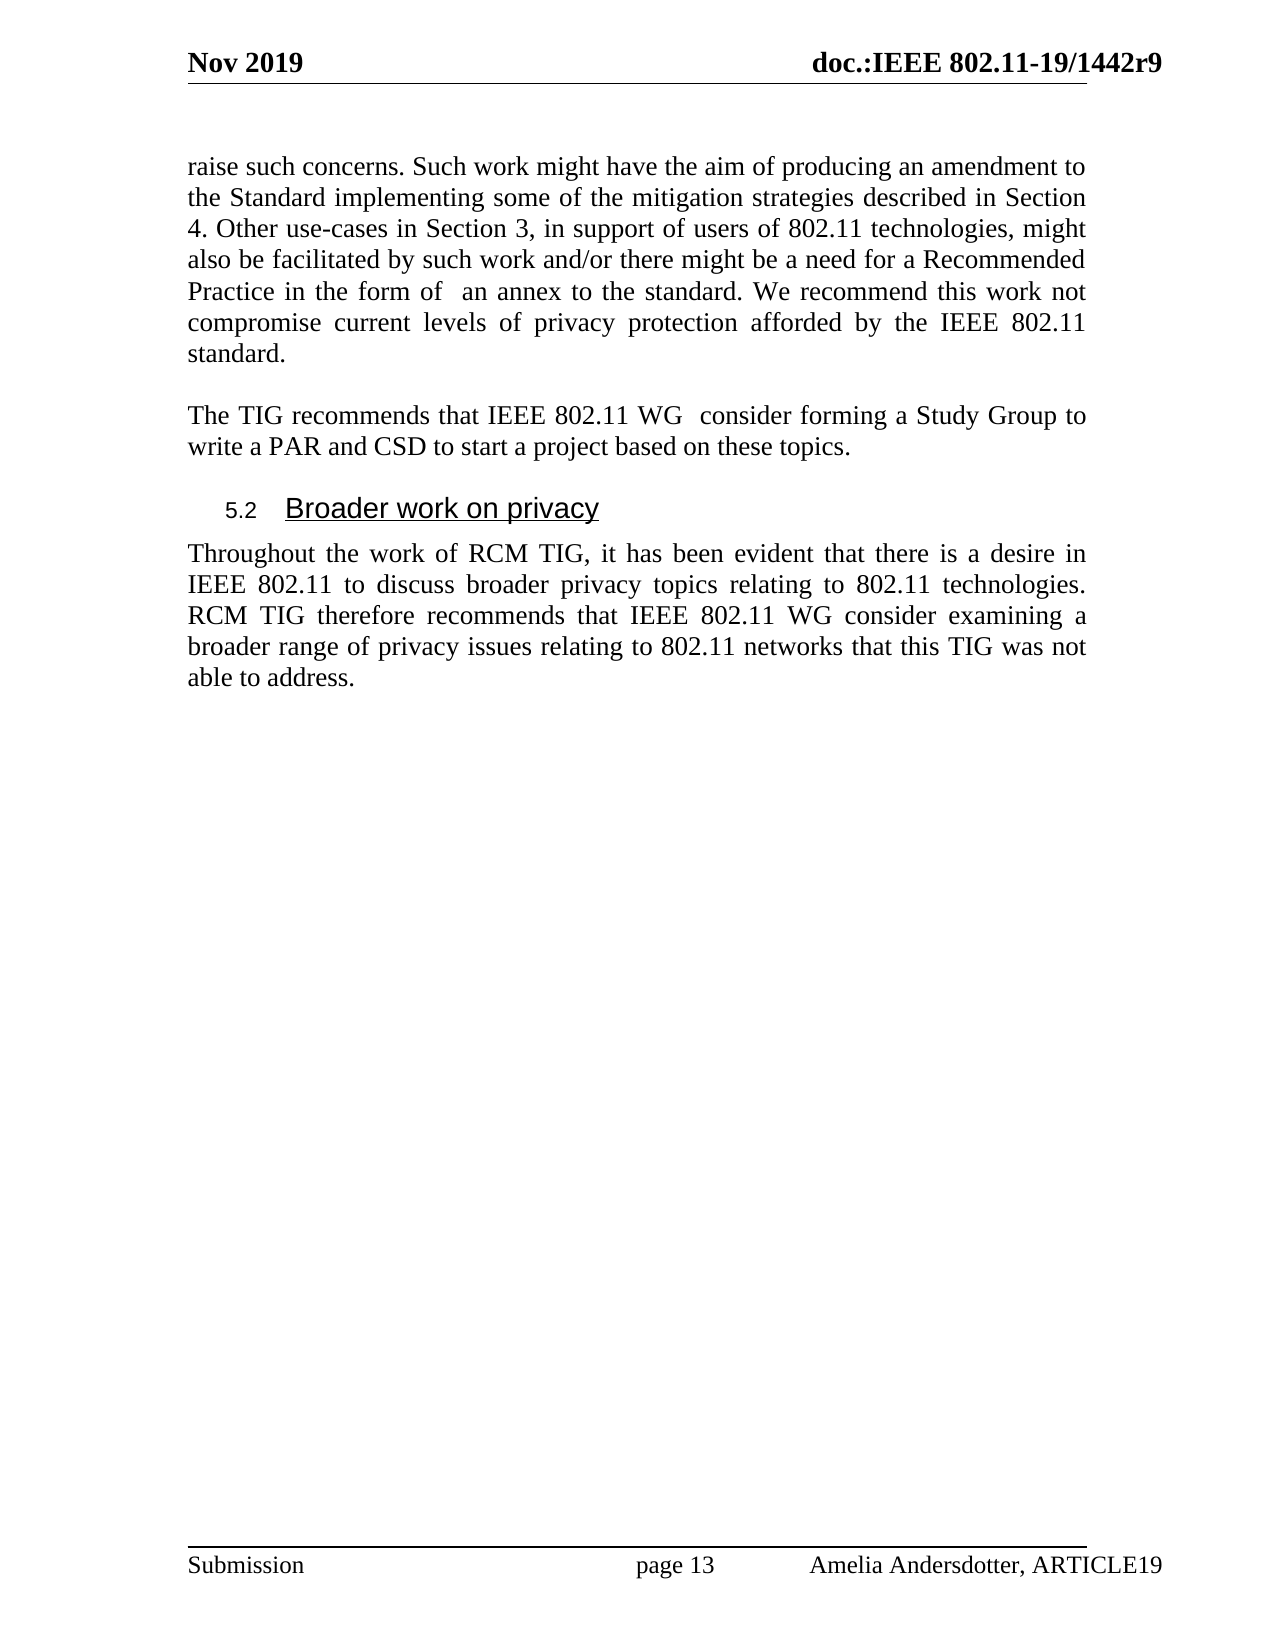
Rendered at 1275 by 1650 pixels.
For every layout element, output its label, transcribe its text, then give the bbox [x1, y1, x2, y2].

subtitle Broader work on privacy [225, 491, 1087, 524]
text Throughout the work of RCM TIG, it has been evident that there is a desire in IEEE 802.11 to discuss broader privacy topics relating to 802.11 technologies. RCM TIG therefore recommends that IEEE 802.11 WG consider examining a broader range of privacy issues relating to 802.11 networks that this TIG was not able to address. [187, 537, 1087, 692]
text raise such concerns. Such work might have the aim of producing an amendment to the Standard implementing some of the mitigation strategies described in Section 4. Other use-cases in Section 3, in support of users of 802.11 technologies, might also be facilitated by such work and/or there might be a need for a Recommended Practice in the form of an annex to the standard. We recommend this work not compromise current levels of privacy protection afforded by the IEEE 802.11 standard. [187, 150, 1087, 368]
text The TIG recommends that IEEE 802.11 WG consider forming a Study Group to write a PAR and CSD to start a project based on these topics. [187, 399, 1087, 461]
